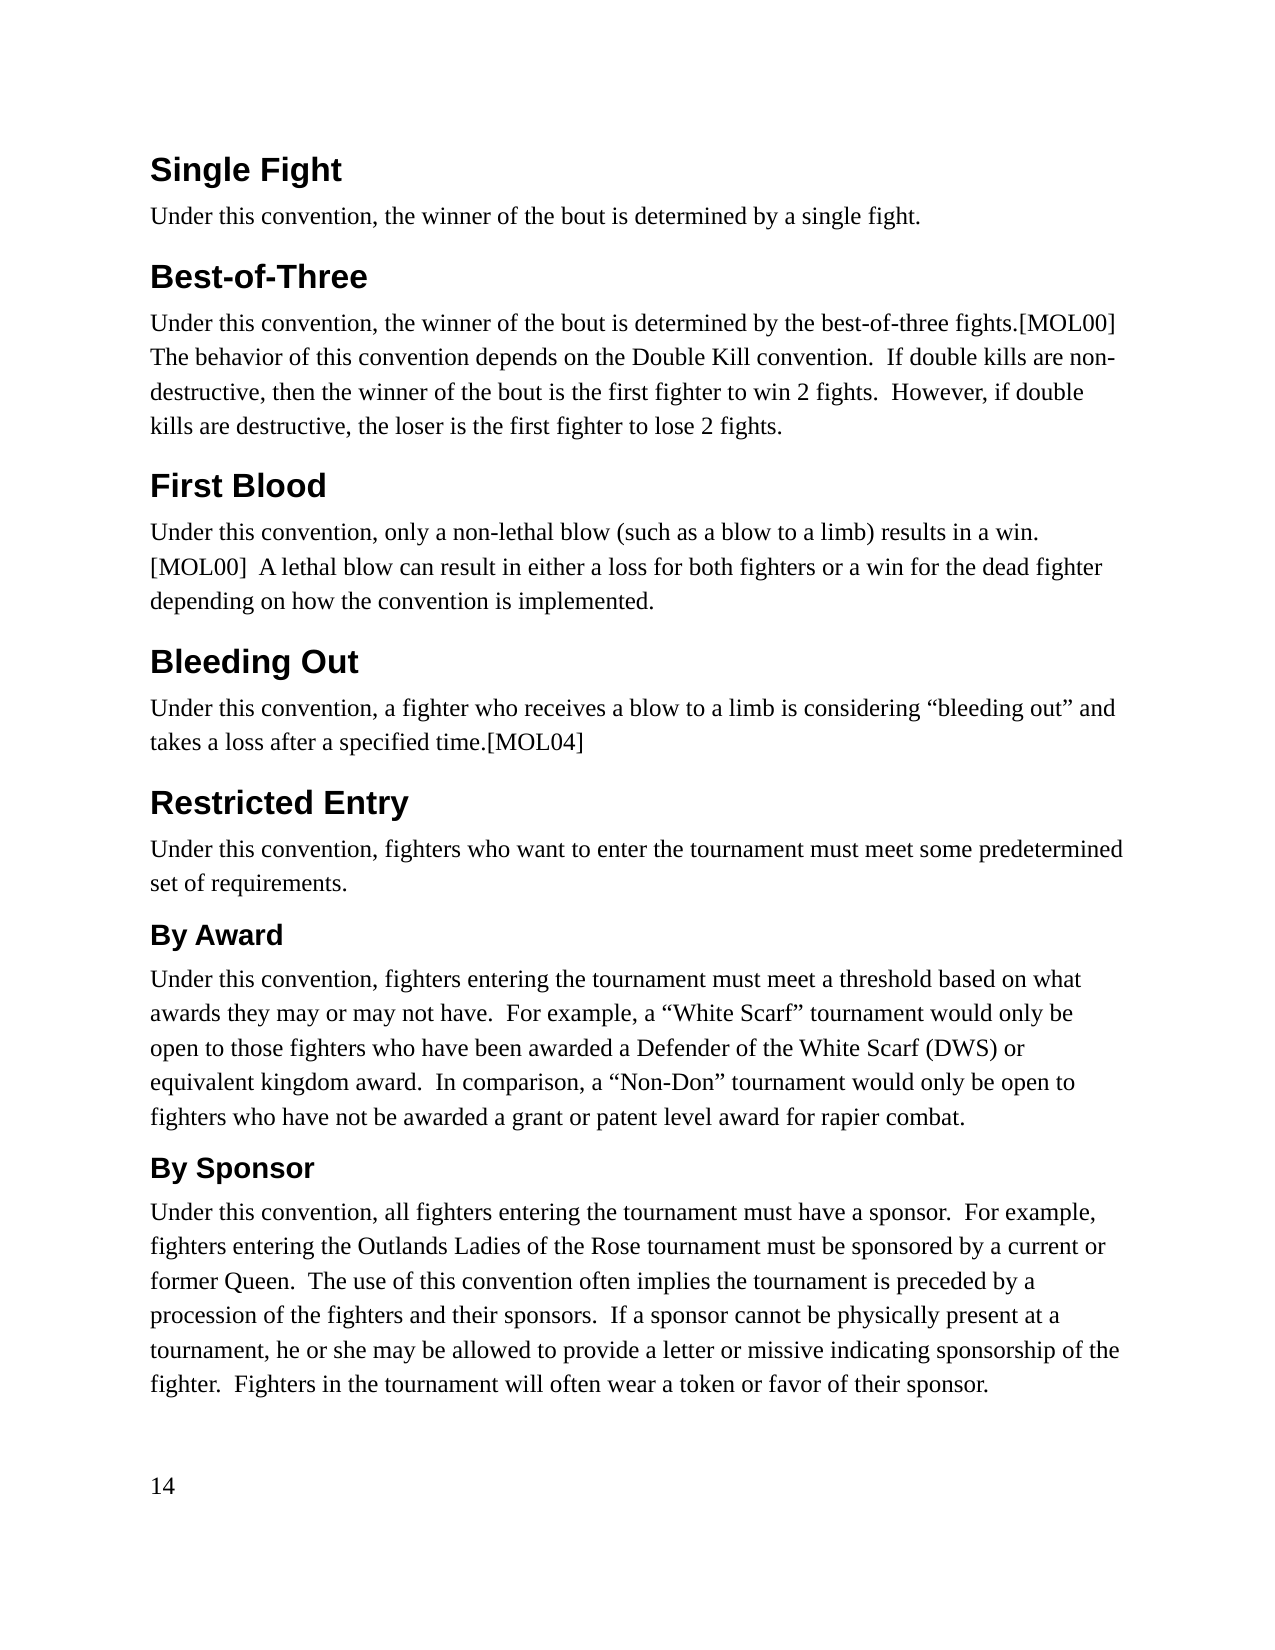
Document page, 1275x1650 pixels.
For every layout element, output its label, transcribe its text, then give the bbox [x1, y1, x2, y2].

text Under this convention, all fighters entering the tournament must have a sponsor. For example, fighters entering the Outlands Ladies of the Rose tournament must be sponsored by a current or former Queen. The use of this convention often implies the tournament is preceded by a procession of the fighters and their sponsors. If a sponsor cannot be physically present at a tournament, he or she may be allowed to provide a letter or missive indicating sponsorship of the fighter. Fighters in the tournament will often wear a token or favor of their sponsor. [150, 1197, 1125, 1398]
subtitle By Sponsor [150, 1151, 1125, 1184]
text Under this convention, a fighter who receives a blow to a limb is considering “bleeding out” and takes a loss after a specified time.[MOL04] [150, 693, 1125, 756]
subtitle Single Fight [150, 150, 1125, 189]
subtitle Restricted Entry [150, 783, 1125, 821]
text Under this convention, fighters who want to enter the tournament must meet some predetermined set of requirements. [150, 834, 1125, 897]
text Under this convention, fighters entering the tournament must meet a threshold based on what awards they may or may not have. For example, a “White Scarf” tournament would only be open to those fighters who have been awarded a Defender of the White Scarf (DWS) or equivalent kingdom award. In comparison, a “Non-Don” tournament would only be open to fighters who have not be awarded a grant or patent level award for rapier combat. [150, 964, 1125, 1130]
text Under this convention, the winner of the bout is determined by a single fight. [150, 201, 1125, 230]
text Under this convention, the winner of the bout is determined by the best-of-three fights.[MOL00] The behavior of this convention depends on the Double Kill convention. If double kills are non-destructive, then the winner of the bout is the first fighter to win 2 fights. However, if double kills are destructive, the loser is the first fighter to lose 2 fights. [150, 308, 1125, 440]
subtitle Bleeding Out [150, 642, 1125, 680]
subtitle By Award [150, 917, 1125, 951]
text Under this convention, only a non-lethal blow (such as a blow to a limb) results in a win.[MOL00] A lethal blow can result in either a loss for both fighters or a win for the dead fighter depending on how the convention is implemented. [150, 517, 1125, 615]
subtitle First Blood [150, 466, 1125, 505]
subtitle Best-of-Three [150, 256, 1125, 295]
